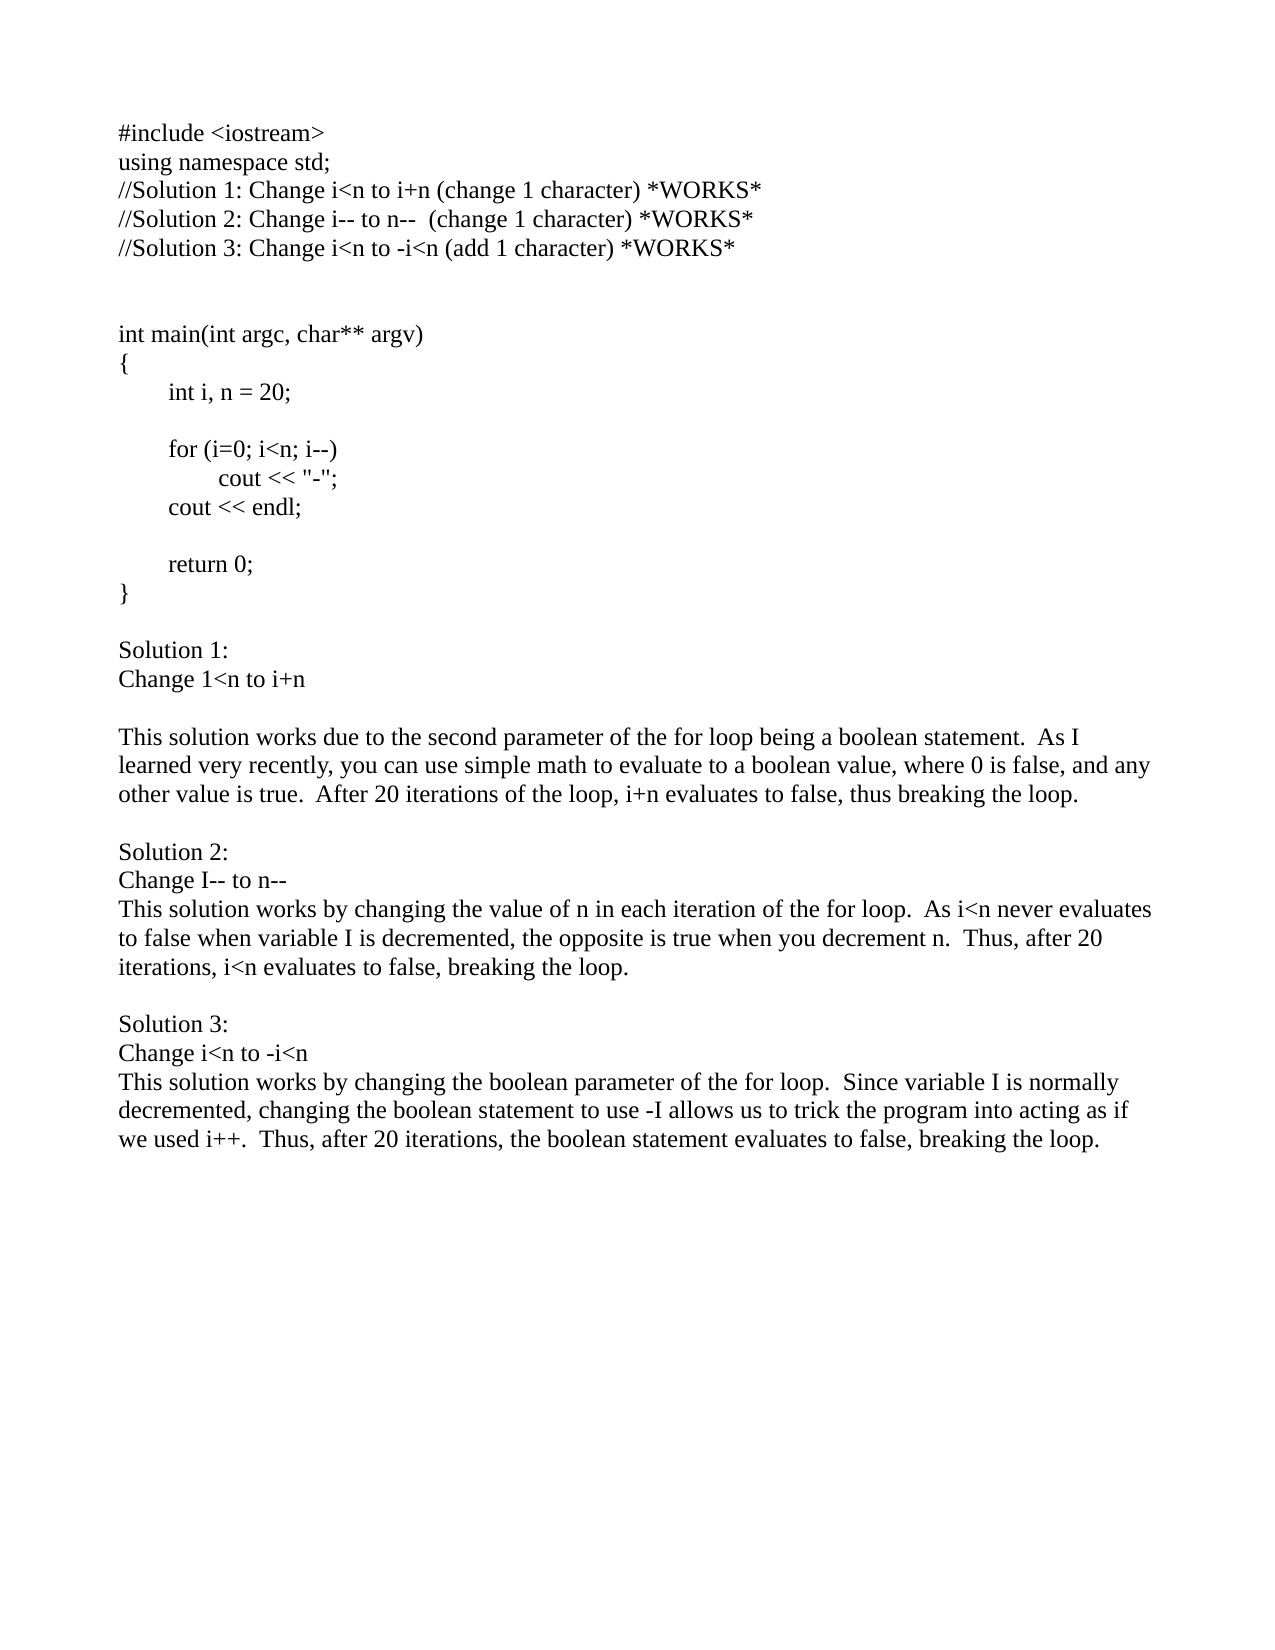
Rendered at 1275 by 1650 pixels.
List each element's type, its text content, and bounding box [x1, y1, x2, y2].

text #include <iostream> [118, 118, 1157, 147]
text //Solution 1: Change i<n to i+n (change 1 character) *WORKS* [118, 176, 1157, 204]
text for (i=0; i<n; i--) [118, 434, 1157, 463]
text Solution 2: [118, 837, 1157, 866]
text cout << endl; [118, 492, 1157, 521]
text int main(int argc, char** argv) [118, 319, 1157, 348]
text Solution 3: [118, 1009, 1157, 1038]
text //Solution 2: Change i-- to n-- (change 1 character) *WORKS* [118, 204, 1157, 233]
text return 0; [118, 549, 1157, 578]
text int i, n = 20; [118, 377, 1157, 406]
text Change 1<n to i+n [118, 664, 1157, 693]
text Solution 1: [118, 636, 1157, 664]
text Change i<n to -i<n [118, 1038, 1157, 1067]
text } [118, 578, 1157, 607]
text { [118, 348, 1157, 377]
text This solution works due to the second parameter of the for loop being a boolean statement. As I learned very recently, you can use simple math to evaluate to a boolean value, where 0 is false, and any other value is true. After 20 iterations of the loop, i+n evaluates to false, thus breaking the loop. [118, 722, 1157, 808]
text using namespace std; [118, 147, 1157, 176]
text cout << "-"; [118, 463, 1157, 492]
text //Solution 3: Change i<n to -i<n (add 1 character) *WORKS* [118, 233, 1157, 262]
text This solution works by changing the value of n in each iteration of the for loop. As i<n never evaluates to false when variable I is decremented, the opposite is true when you decrement n. Thus, after 20 iterations, i<n evaluates to false, breaking the loop. [118, 894, 1157, 981]
text Change I-- to n-- [118, 866, 1157, 894]
text This solution works by changing the boolean parameter of the for loop. Since variable I is normally decremented, changing the boolean statement to use -I allows us to trick the program into acting as if we used i++. Thus, after 20 iterations, the boolean statement evaluates to false, breaking the loop. [118, 1067, 1157, 1153]
